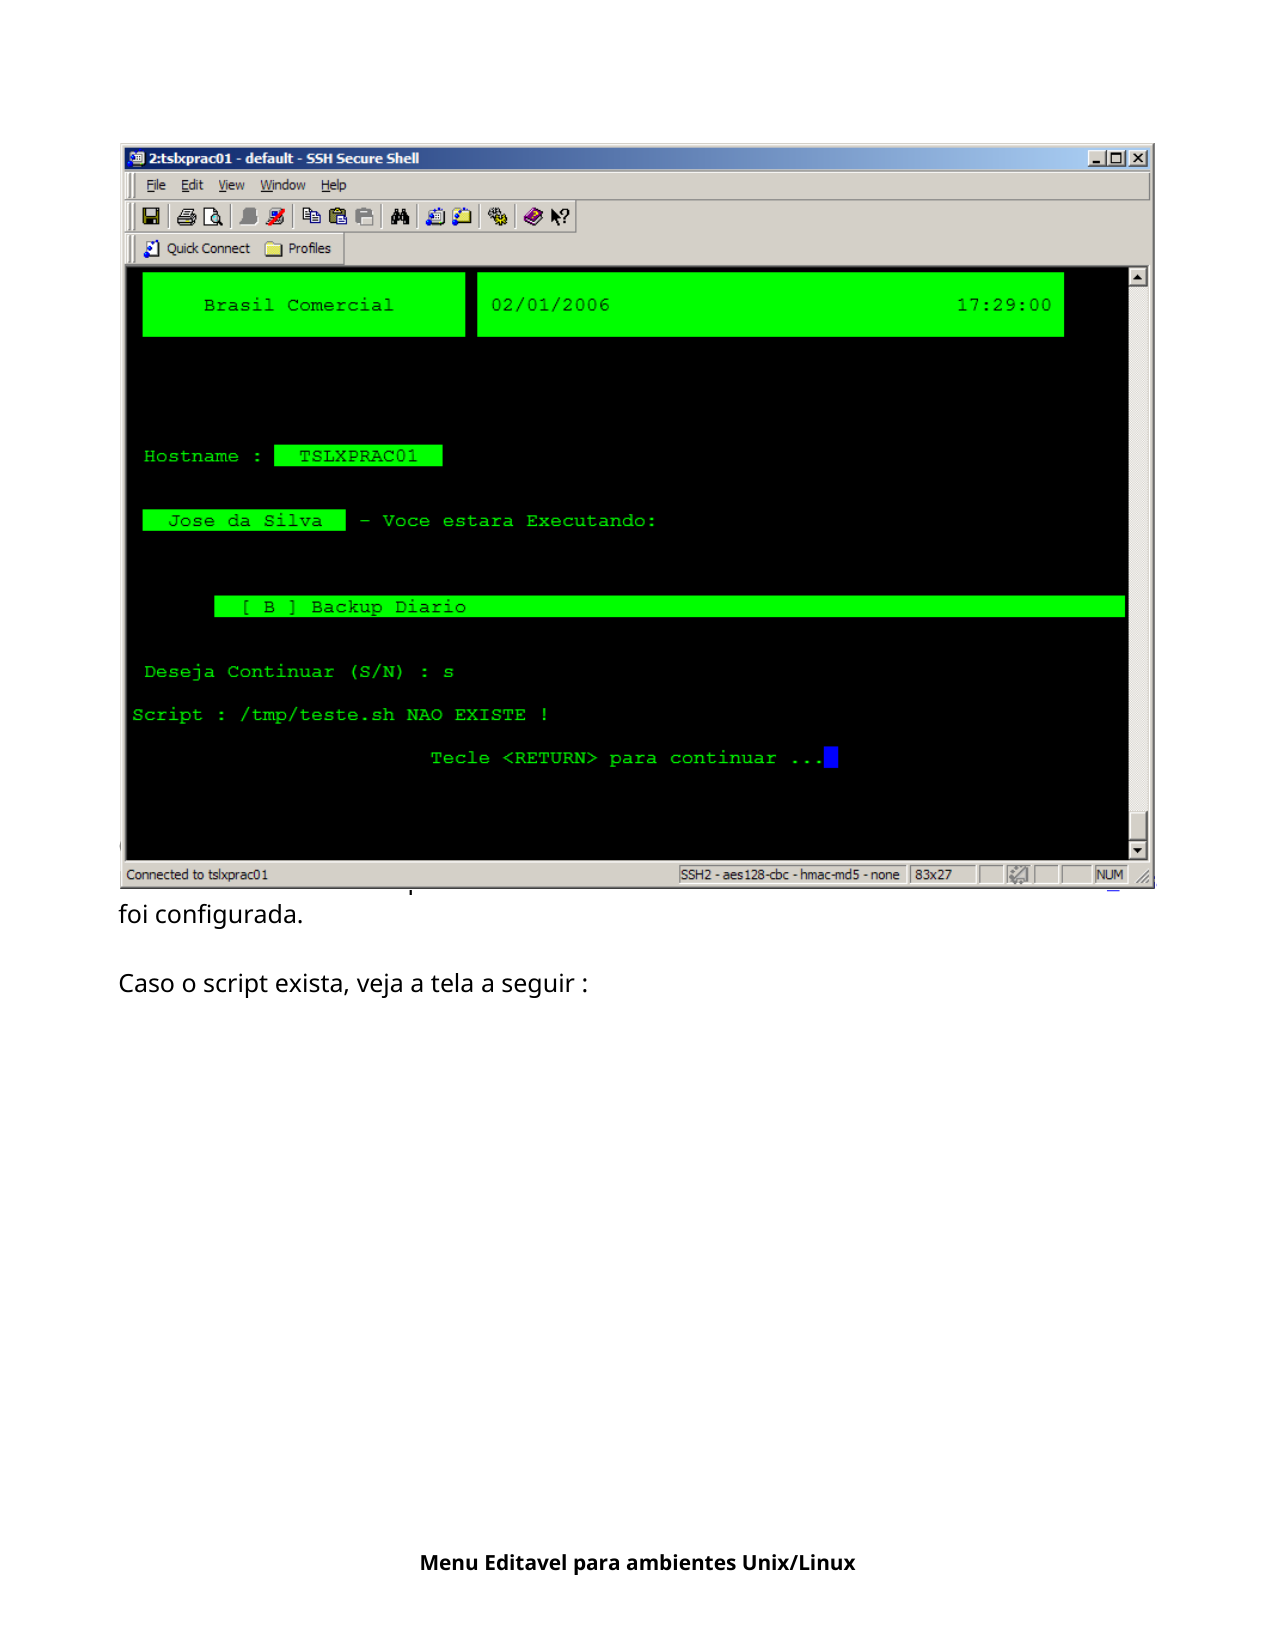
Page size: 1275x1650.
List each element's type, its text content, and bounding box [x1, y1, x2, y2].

picture [120, 143, 1155, 889]
text E ao final executa uma “parada” antes de voltar ao menu conforme variável PARADA_B=S foi configurada. [118, 863, 1157, 931]
text Caso o script exista, veja a tela a seguir : [118, 965, 1157, 999]
